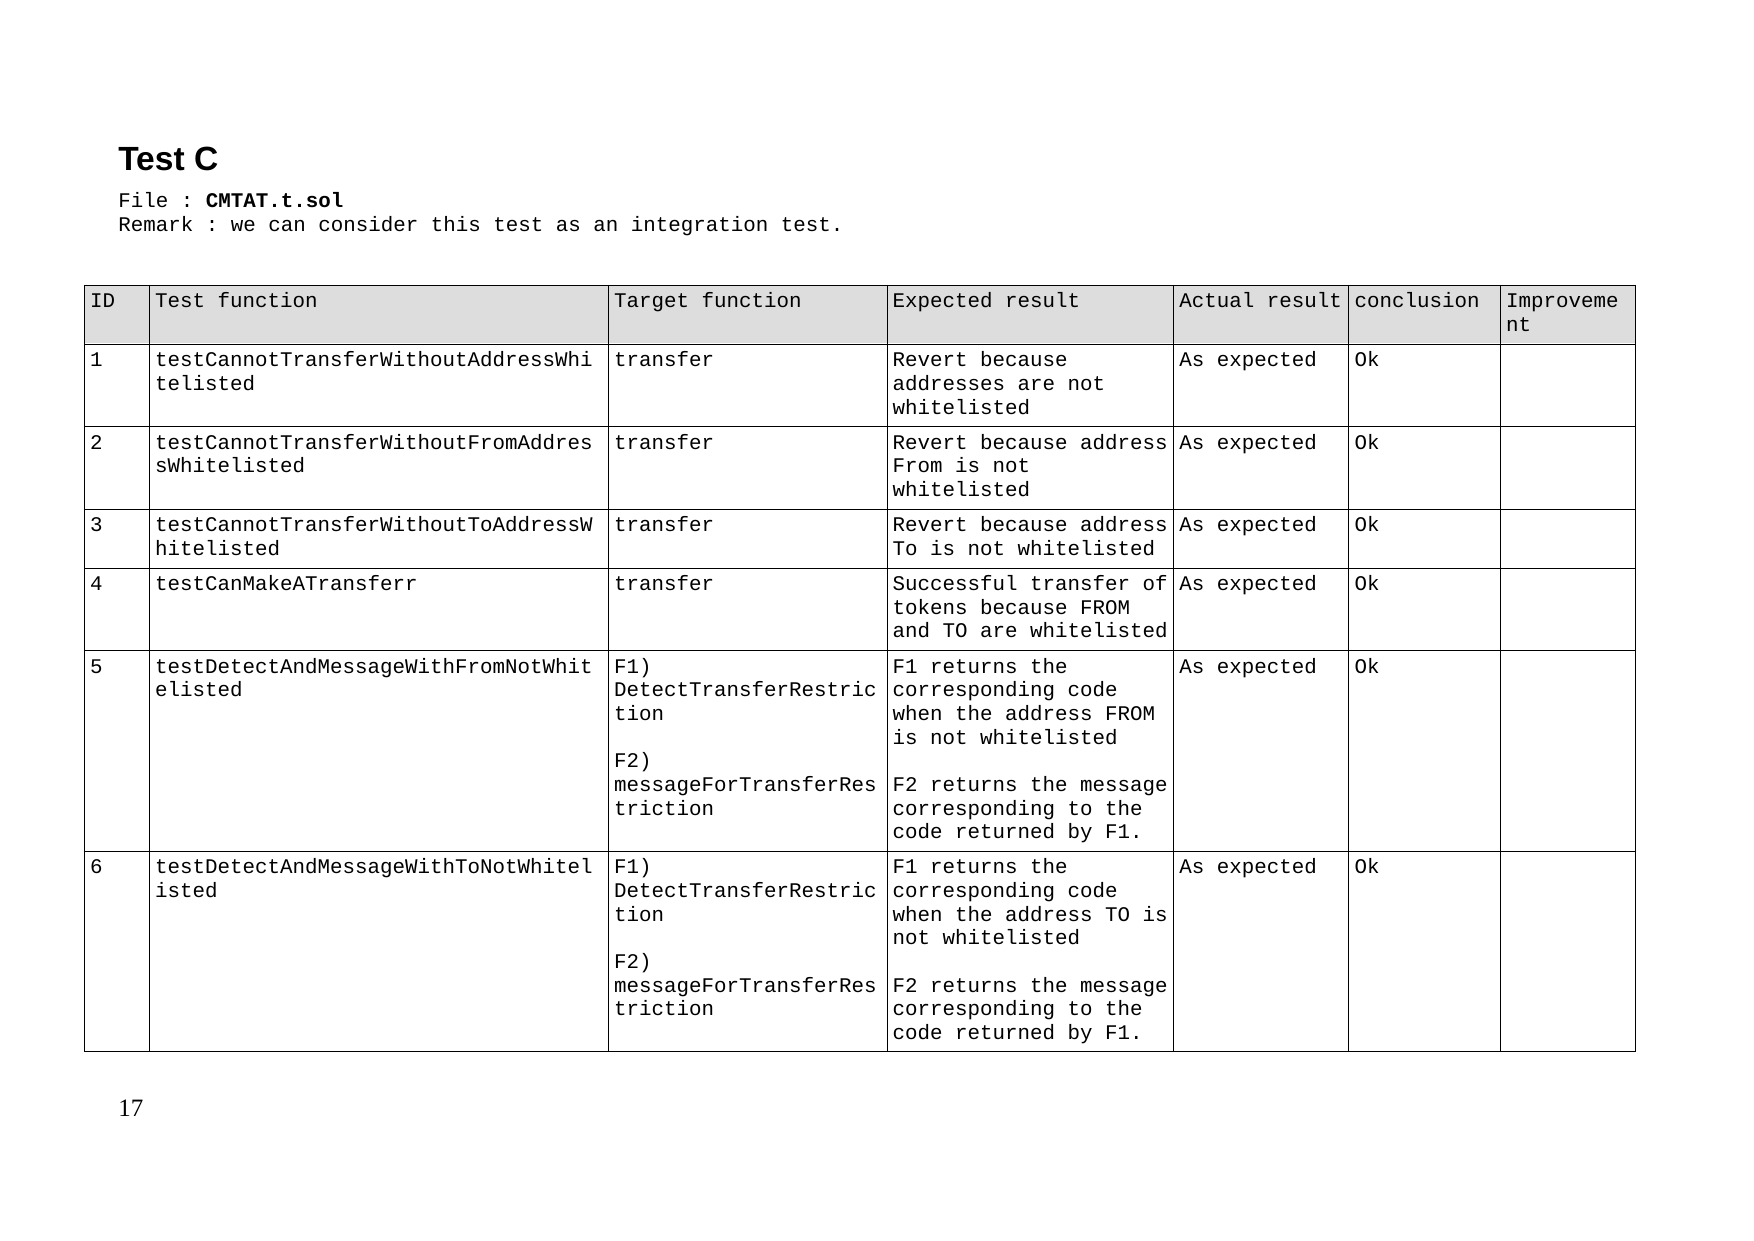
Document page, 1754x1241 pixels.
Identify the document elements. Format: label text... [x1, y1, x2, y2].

table_header Improvement [1501, 286, 1635, 343]
table_cell transfer [609, 427, 887, 508]
table_cell 2 [85, 427, 149, 508]
table_cell transfer [609, 569, 887, 650]
table_cell testCanMakeATransferr [150, 569, 608, 650]
table_cell As expected [1174, 651, 1348, 851]
table_cell As expected [1174, 345, 1348, 426]
table_cell As expected [1174, 427, 1348, 508]
table_cell testCannotTransferWithoutFromAddressWhitelisted [150, 427, 608, 508]
table_cell F1) DetectTransferRestriction F2) messageForTransferRestriction [609, 651, 887, 851]
table_cell Successful transfer of tokens because FROM and TO are whitelisted [888, 569, 1173, 650]
table_cell 5 [85, 651, 149, 851]
table_cell 6 [85, 852, 149, 1051]
table_cell 1 [85, 345, 149, 426]
table_cell testCannotTransferWithoutAddressWhitelisted [150, 345, 608, 426]
table_cell Revert because address To is not whitelisted [888, 510, 1173, 567]
table_header Actual result [1174, 286, 1348, 343]
table_cell [1501, 345, 1635, 426]
table_cell Ok [1349, 651, 1500, 851]
table_cell F1 returns the corresponding code when the address FROM is not whitelisted F2 returns the message corresponding to the code returned by F1. [888, 651, 1173, 851]
table_cell Revert because address From is not whitelisted [888, 427, 1173, 508]
text File : CMTAT.t.sol [118, 190, 1636, 214]
table_cell Revert because addresses are not whitelisted [888, 345, 1173, 426]
table_cell As expected [1174, 510, 1348, 567]
subtitle Test C [118, 139, 1636, 178]
table_cell Ok [1349, 427, 1500, 508]
table_cell Ok [1349, 345, 1500, 426]
table_cell As expected [1174, 852, 1348, 1051]
table_cell Ok [1349, 852, 1500, 1051]
table_cell [1501, 651, 1635, 851]
table_cell Ok [1349, 569, 1500, 650]
table_header Test function [150, 286, 608, 343]
table_header ID [85, 286, 149, 343]
table_cell As expected [1174, 569, 1348, 650]
table_cell [1501, 852, 1635, 1051]
text Remark : we can consider this test as an integration test. [118, 214, 1636, 237]
table_cell [1501, 569, 1635, 650]
table_header Expected result [888, 286, 1173, 343]
table_cell testCannotTransferWithoutToAddressWhitelisted [150, 510, 608, 567]
table_cell 4 [85, 569, 149, 650]
table_header Target function [609, 286, 887, 343]
table_cell [1501, 427, 1635, 508]
table_cell [1501, 510, 1635, 567]
table_cell testDetectAndMessageWithFromNotWhitelisted [150, 651, 608, 851]
table_cell F1) DetectTransferRestriction F2) messageForTransferRestriction [609, 852, 887, 1051]
table_cell testDetectAndMessageWithToNotWhitelisted [150, 852, 608, 1051]
table_cell 3 [85, 510, 149, 567]
table_cell Ok [1349, 510, 1500, 567]
table_header conclusion [1349, 286, 1500, 343]
table_cell transfer [609, 510, 887, 567]
table_cell F1 returns the corresponding code when the address TO is not whitelisted F2 returns the message corresponding to the code returned by F1. [888, 852, 1173, 1051]
table_cell transfer [609, 345, 887, 426]
